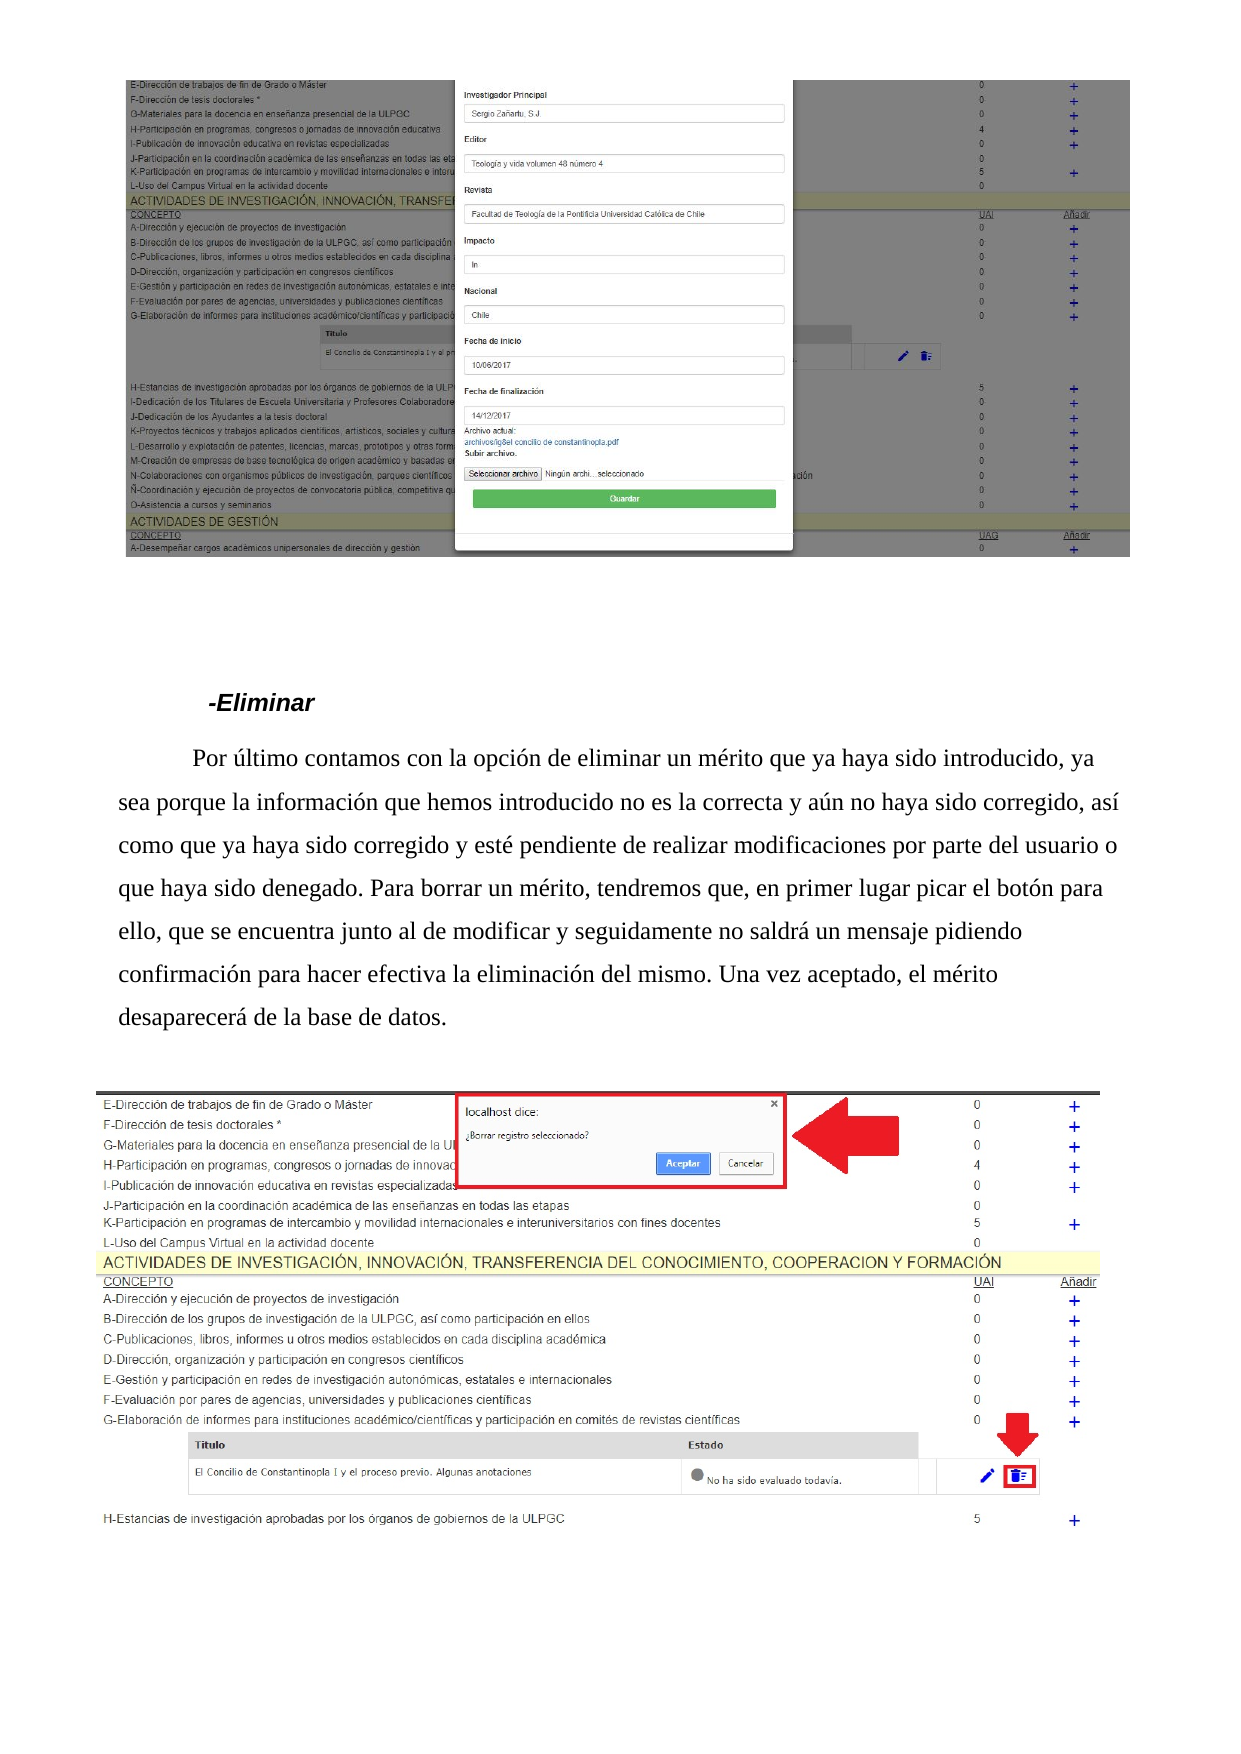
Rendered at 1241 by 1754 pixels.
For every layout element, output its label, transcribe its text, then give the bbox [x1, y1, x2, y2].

text Por último contamos con la opción de eliminar un mérito que ya haya sido introducido, ya sea porque la información que hemos introducido no es la correcta y aún no haya sido corregido, así como que ya haya sido corregido y esté pendiente de realizar modificaciones por parte del usuario o que haya sido denegado. Para borrar un mérito, tendremos que, en primer lugar picar el botón para ello, que se encuentra junto al de modificar y seguidamente no saldrá un mensaje pidiendo confirmación para hacer efectiva la eliminación del mismo. Una vez aceptado, el mérito desaparecerá de la base de datos. [118, 743, 1122, 1031]
picture [96, 1091, 1100, 1528]
subtitle -Eliminar [118, 688, 1122, 717]
picture [125, 80, 1130, 557]
